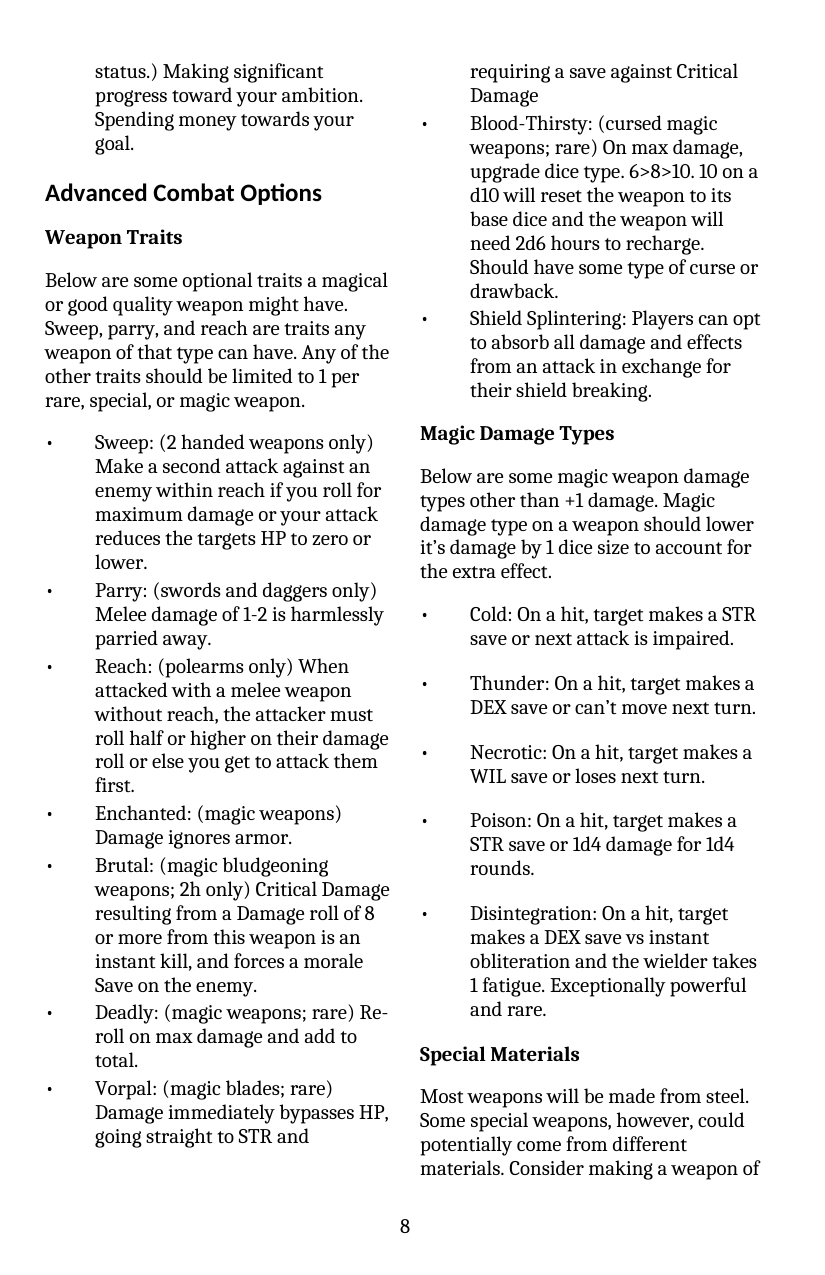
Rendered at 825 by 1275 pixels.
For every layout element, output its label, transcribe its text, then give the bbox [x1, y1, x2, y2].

text Weapon Traits [45, 226, 390, 250]
list Blood-Thirsty: (cursed magic weapons; rare) On max damage, upgrade dice type. 6>8>10. 10 on a d10 will reset the weapon to its base dice and the weapon will need 2d6 hours to recharge. Should have some type of curse or drawback. [420, 112, 765, 303]
list Vorpal: (magic blades; rare) Damage immediately bypasses HP, going straight to STR and [45, 1077, 390, 1148]
list Disintegration: On a hit, target makes a DEX save vs instant obliteration and the wielder takes 1 fatigue. Exceptionally powerful and rare. [420, 902, 765, 1022]
text Below are some magic weapon damage types other than +1 damage. Magic damage type on a weapon should lower it’s damage by 1 dice size to account for the extra effect. [420, 464, 765, 584]
list Reach: (polearms only) When attacked with a melee weapon without reach, the attacker must roll half or higher on their damage roll or else you get to attack them first. [45, 654, 390, 798]
text Special Materials [420, 1042, 765, 1066]
list Sweep: (2 handed weapons only) Make a second attack against an enemy within reach if you roll for maximum damage or your attack reduces the targets HP to zero or lower. [45, 431, 390, 575]
list Parry: (swords and daggers only) Melee damage of 1-2 is harmlessly parried away. [45, 579, 390, 651]
list Shield Splintering: Players can opt to absorb all damage and effects from an attack in exchange for their shield breaking. [420, 307, 765, 403]
list Necrotic: On a hit, target makes a WIL save or loses next turn. [420, 740, 765, 788]
list requiring a save against Critical Damage [420, 60, 765, 108]
list Poison: On a hit, target makes a STR save or 1d4 damage for 1d4 rounds. [420, 809, 765, 881]
text Below are some optional traits a magical or good quality weapon might have. Sweep, parry, and reach are traits any weapon of that type can have. Any of the other traits should be limited to 1 per rare, special, or magic weapon. [45, 269, 390, 412]
text Magic Damage Types [420, 422, 765, 446]
list Deadly: (magic weapons; rare) Re-roll on max damage and add to total. [45, 1001, 390, 1073]
list Brutal: (magic bludgeoning weapons; 2h only) Critical Damage resulting from a Damage roll of 8 or more from this weapon is an instant kill, and forces a morale Save on the enemy. [45, 853, 390, 997]
list status.) Making significant progress toward your ambition. Spending money towards your goal. [45, 60, 390, 156]
subtitle Advanced Combat Options [45, 177, 390, 207]
list Thunder: On a hit, target makes a DEX save or can’t move next turn. [420, 672, 765, 719]
text Most weapons will be made from steel. Some special weapons, however, could potentially come from different materials. Consider making a weapon of [420, 1085, 765, 1181]
list Cold: On a hit, target makes a STR save or next attack is impaired. [420, 603, 765, 651]
list Enchanted: (magic weapons) Damage ignores armor. [45, 802, 390, 850]
